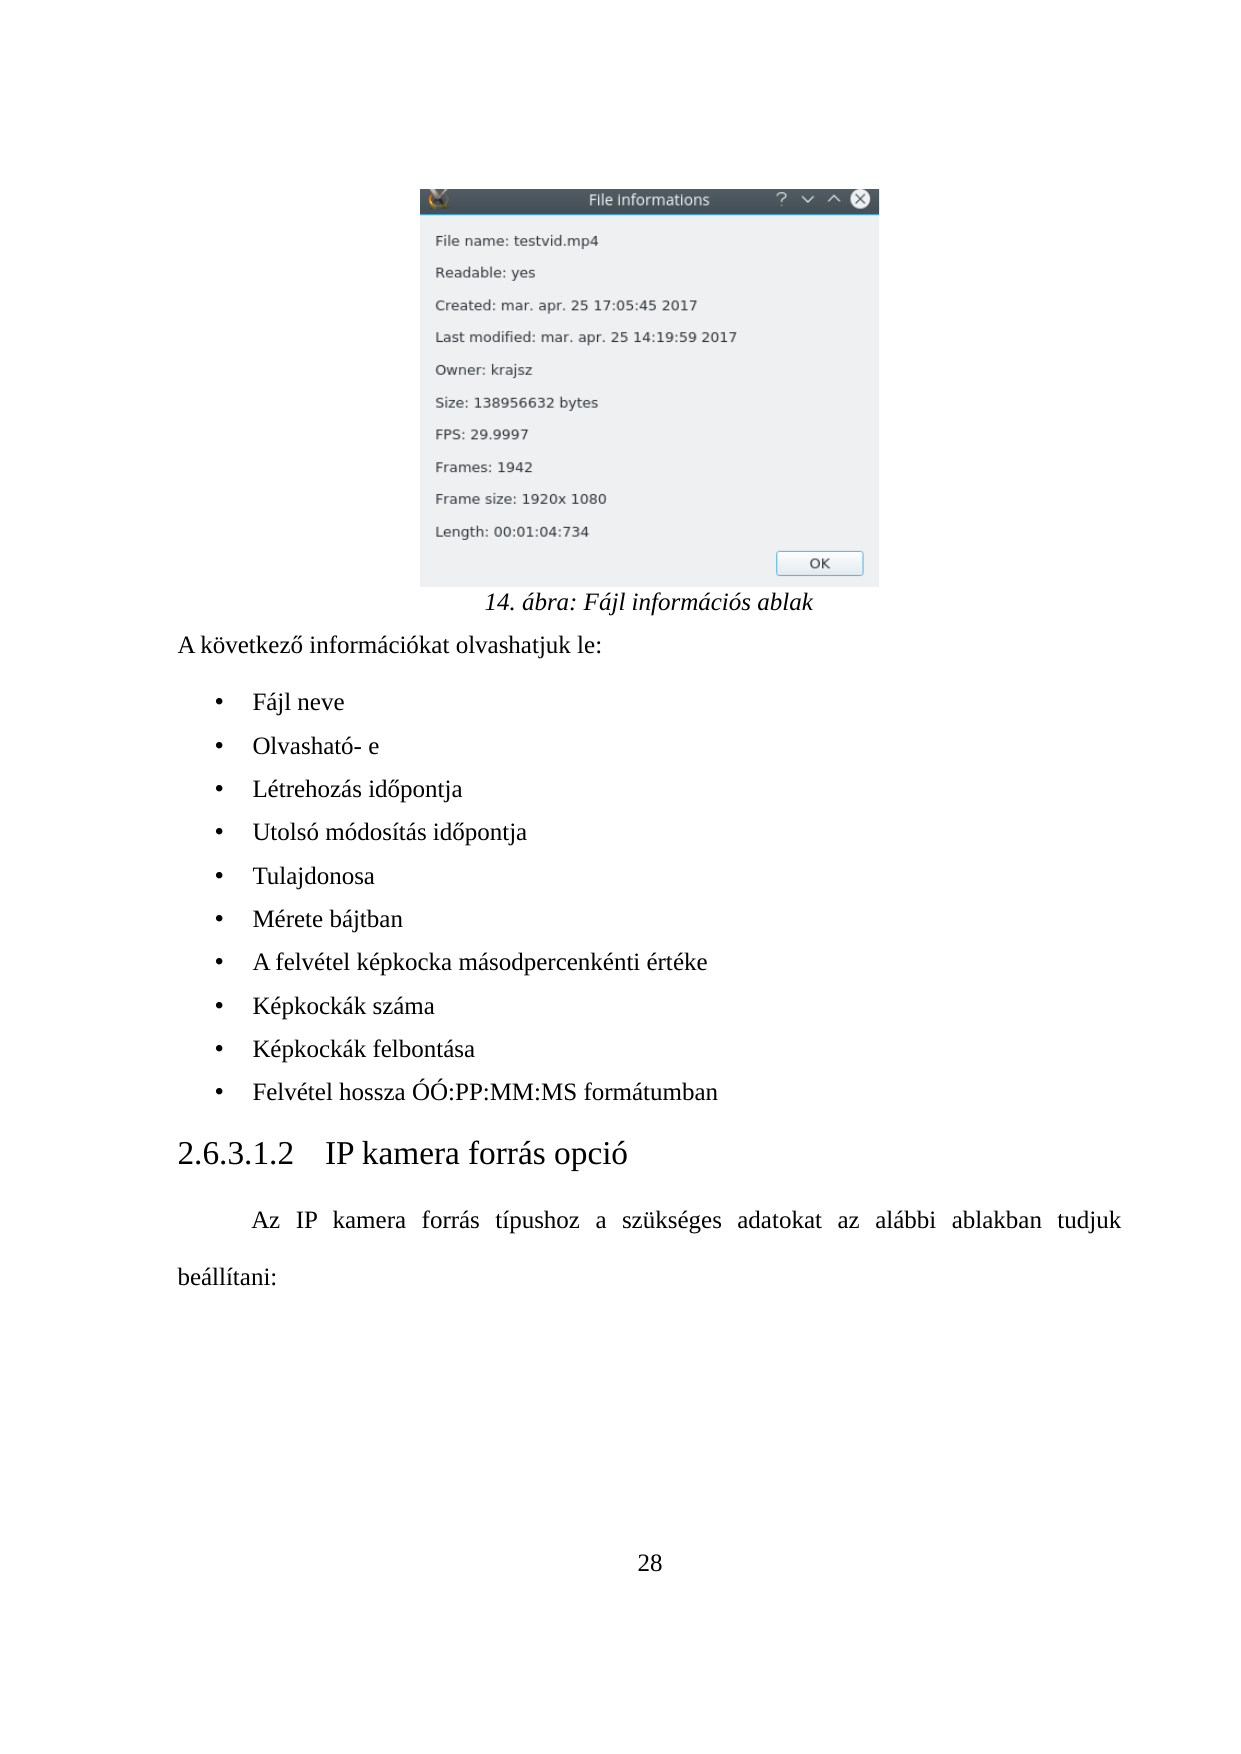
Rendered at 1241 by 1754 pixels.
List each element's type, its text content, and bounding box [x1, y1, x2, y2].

list Fájl neve [215, 687, 1122, 716]
list Képkockák száma [215, 991, 1122, 1019]
picture [420, 189, 880, 587]
list Tulajdonosa [215, 861, 1122, 889]
list Létrehozás időpontja [215, 774, 1122, 803]
list Olvasható- e [215, 731, 1122, 759]
subtitle IP kamera forrás opció [177, 1133, 1122, 1172]
list Felvétel hossza ÓÓ:PP:MM:MS formátumban [215, 1077, 1122, 1106]
text Az IP kamera forrás típushoz a szükséges adatokat az alábbi ablakban tudjuk beállítani: [177, 1197, 1122, 1293]
list Képkockák felbontása [215, 1034, 1122, 1063]
text 14. ábra: Fájl információs ablak [420, 587, 879, 615]
list Utolsó módosítás időpontja [215, 817, 1122, 846]
list A felvétel képkocka másodpercenkénti értéke [215, 947, 1122, 976]
text A következő információkat olvashatjuk le: [177, 177, 1122, 658]
list Mérete bájtban [215, 904, 1122, 933]
